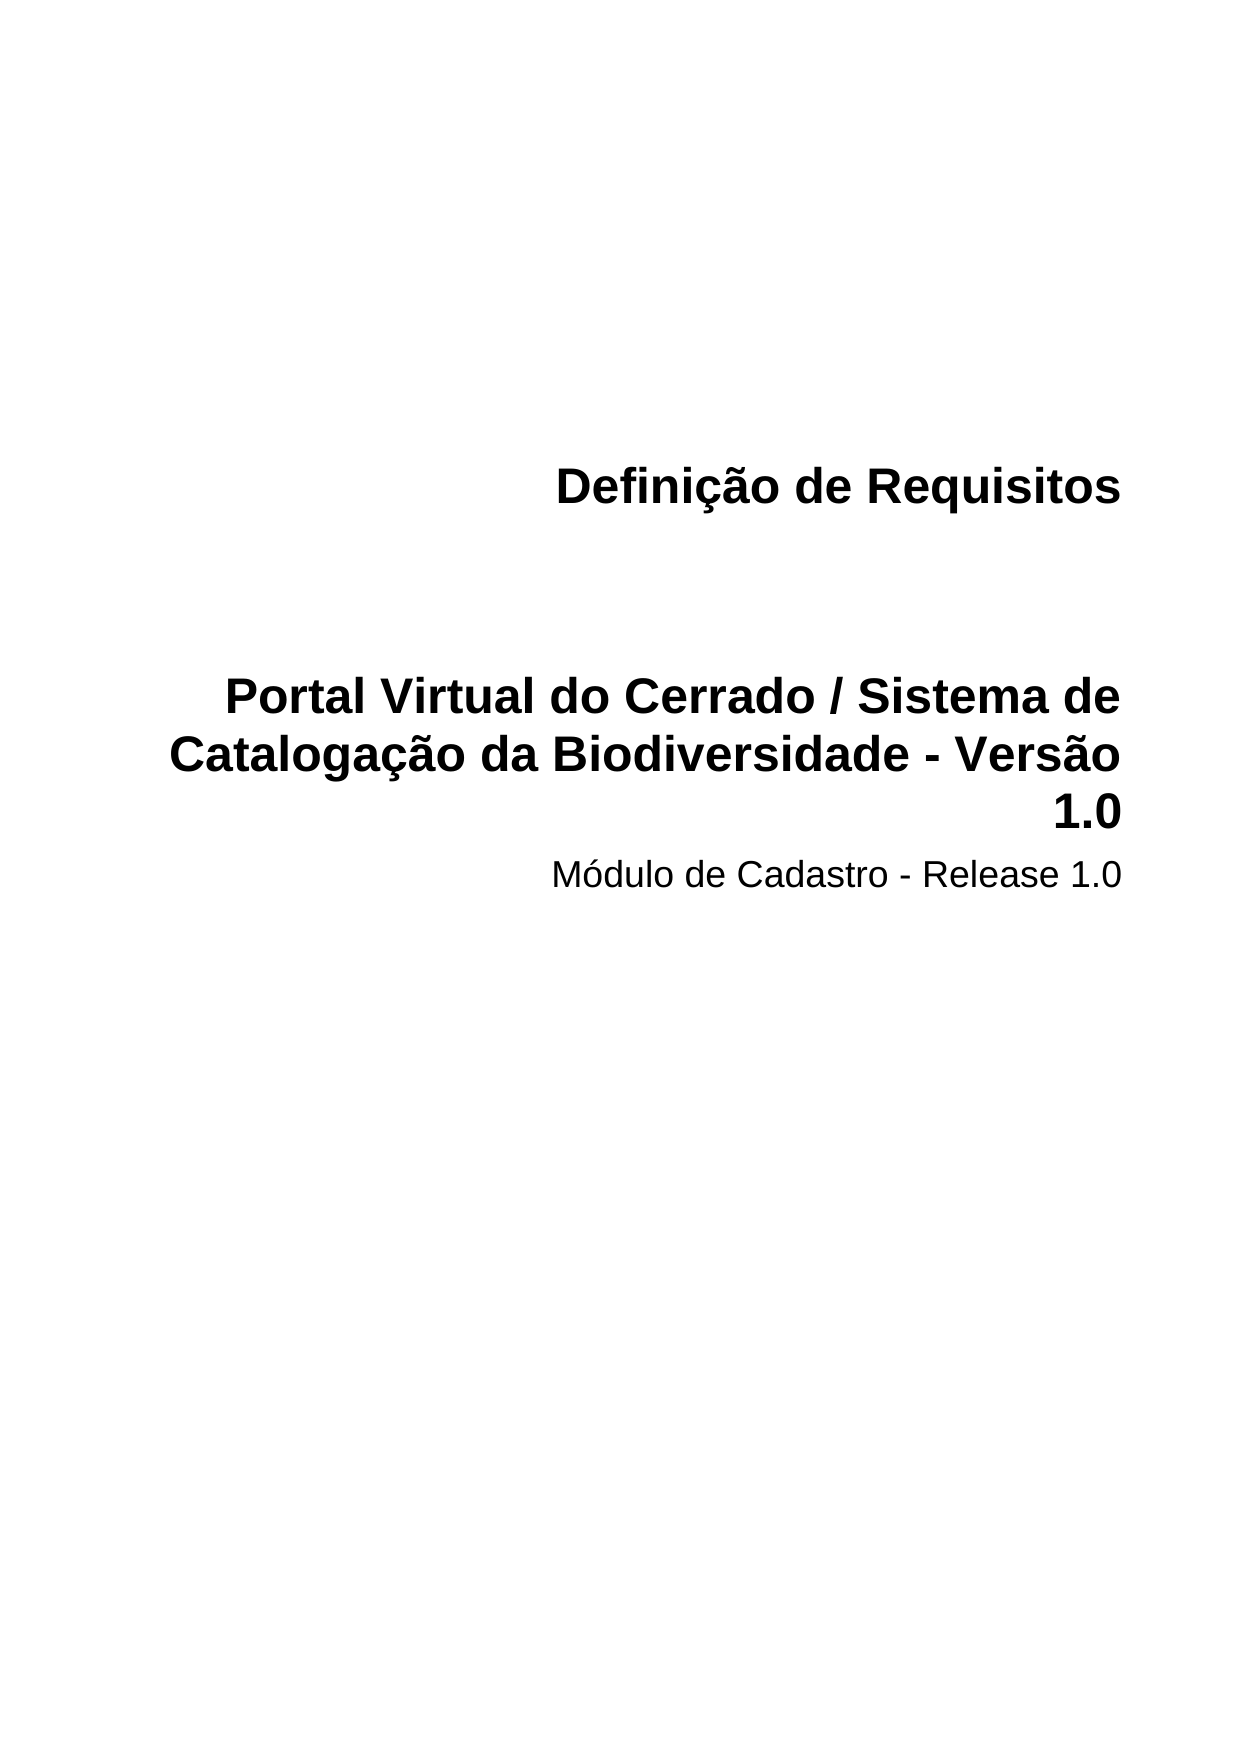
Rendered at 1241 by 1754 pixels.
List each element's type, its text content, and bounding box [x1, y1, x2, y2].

title Módulo de Cadastro - Release 1.0 [118, 852, 1122, 895]
title Portal Virtual do Cerrado / Sistema de Catalogação da Biodiversidade - Versão 1.0 [118, 667, 1122, 839]
title Definição de Requisitos [118, 457, 1122, 514]
